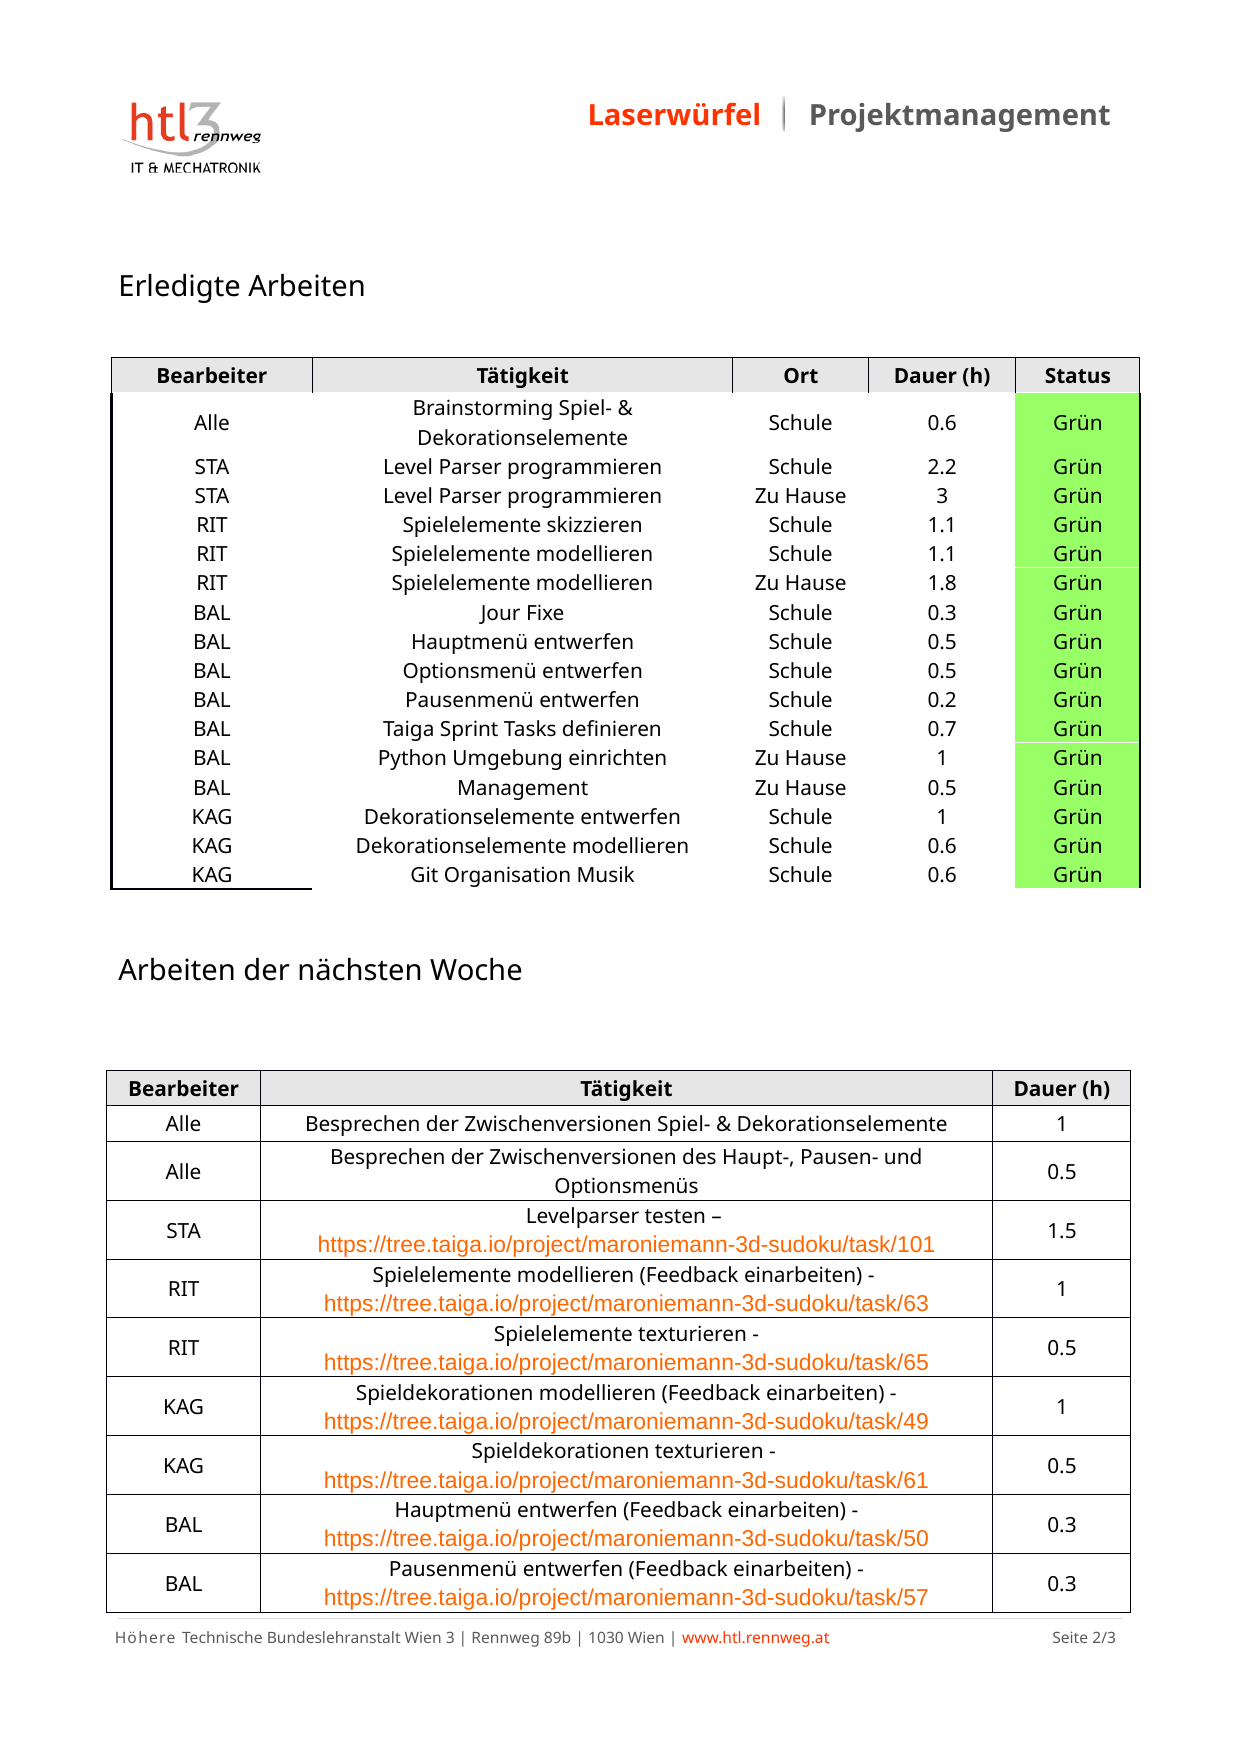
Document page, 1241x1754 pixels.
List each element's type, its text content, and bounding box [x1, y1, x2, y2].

table_cell Schule [733, 713, 868, 742]
table_cell Hauptmenü entwerfen [312, 626, 733, 655]
table_header Ort [733, 358, 868, 392]
table_cell Schule [733, 655, 868, 684]
table_cell Alle [107, 1106, 260, 1141]
table_cell Schule [733, 626, 868, 655]
table_cell Pausenmenü entwerfen [312, 684, 733, 713]
table_cell 1 [993, 1106, 1130, 1141]
table_cell BAL [113, 772, 312, 801]
table_cell 0.6 [868, 859, 1015, 888]
table_cell RIT [107, 1260, 260, 1317]
table_cell Grün [1015, 772, 1139, 801]
table_cell Grün [1015, 801, 1139, 830]
table_cell Grün [1015, 830, 1139, 859]
table_cell Spielelemente texturieren - https://tree.taiga.io/project/maroniemann-3d-sudoku/task/65 [261, 1318, 992, 1376]
table_cell Schule [733, 859, 868, 888]
table_cell Level Parser programmieren [312, 480, 733, 509]
table_cell Grün [1015, 655, 1139, 684]
table_cell Schule [733, 509, 868, 538]
table_header Tätigkeit [261, 1071, 992, 1105]
table_cell 0.5 [868, 772, 1015, 801]
table_cell 0.5 [993, 1436, 1130, 1494]
table_cell Spielelemente modellieren (Feedback einarbeiten) - https://tree.taiga.io/project/maroniemann-3d-sudoku/task/63 [261, 1260, 992, 1317]
table_cell BAL [113, 655, 312, 684]
table_cell 1 [868, 743, 1015, 772]
table_cell KAG [113, 801, 312, 830]
table_cell Schule [733, 597, 868, 626]
table_cell Schule [733, 451, 868, 480]
table_cell 1.1 [868, 538, 1015, 567]
table_cell Optionsmenü entwerfen [312, 655, 733, 684]
table_cell Level Parser programmieren [312, 451, 733, 480]
table_cell Zu Hause [733, 743, 868, 772]
table_cell Grün [1015, 859, 1139, 888]
table_cell Besprechen der Zwischenversionen Spiel- & Dekorationselemente [261, 1106, 992, 1141]
table_cell Hauptmenü entwerfen (Feedback einarbeiten) - https://tree.taiga.io/project/maroniemann-3d-sudoku/task/50 [261, 1495, 992, 1553]
table_cell Spielelemente skizzieren [312, 509, 733, 538]
table_cell Grün [1015, 480, 1139, 509]
table_cell 0.2 [868, 684, 1015, 713]
table_cell Dekorationselemente modellieren [312, 830, 733, 859]
table_cell Management [312, 772, 733, 801]
table_cell 1 [993, 1377, 1130, 1435]
table_cell 0.7 [868, 713, 1015, 742]
table_cell Zu Hause [733, 480, 868, 509]
subtitle Arbeiten der nächsten Woche [118, 957, 1122, 986]
table_cell RIT [113, 538, 312, 567]
table_cell Git Organisation Musik [312, 859, 733, 888]
subtitle Erledigte Arbeiten [118, 273, 1122, 303]
table_cell Grün [1015, 538, 1139, 567]
table_cell 1 [993, 1260, 1130, 1317]
table_cell 1.8 [868, 568, 1015, 597]
table_cell STA [113, 451, 312, 480]
table_cell KAG [113, 830, 312, 859]
table_cell Grün [1015, 393, 1139, 451]
table_cell 1.1 [868, 509, 1015, 538]
table_cell 0.6 [868, 830, 1015, 859]
table_cell Schule [733, 538, 868, 567]
table_cell 0.5 [868, 655, 1015, 684]
table_cell STA [113, 480, 312, 509]
table_cell Grün [1015, 743, 1139, 772]
table_cell RIT [113, 509, 312, 538]
table_cell BAL [107, 1554, 260, 1612]
table_cell Zu Hause [733, 772, 868, 801]
table_header Dauer (h) [993, 1071, 1130, 1105]
table_cell KAG [113, 859, 312, 888]
table_cell RIT [107, 1318, 260, 1376]
table_header Status [1016, 358, 1139, 392]
table_header Tätigkeit [313, 358, 732, 392]
table_cell Alle [113, 393, 312, 451]
table_cell KAG [107, 1436, 260, 1494]
table_cell Python Umgebung einrichten [312, 743, 733, 772]
table_cell Besprechen der Zwischenversionen des Haupt-, Pausen- und Optionsmenüs [261, 1142, 992, 1199]
table_cell Schule [733, 393, 868, 451]
table_cell Grün [1015, 509, 1139, 538]
table_cell Grün [1015, 684, 1139, 713]
table_cell Grün [1015, 451, 1139, 480]
table_cell BAL [113, 626, 312, 655]
table_header Bearbeiter [112, 358, 312, 392]
table_cell Schule [733, 830, 868, 859]
table_cell Grün [1015, 597, 1139, 626]
table_cell 0.5 [993, 1318, 1130, 1376]
table_cell Taiga Sprint Tasks definieren [312, 713, 733, 742]
table_cell Grün [1015, 568, 1139, 597]
table_cell 0.3 [993, 1554, 1130, 1612]
table_cell KAG [107, 1377, 260, 1435]
table_cell Grün [1015, 713, 1139, 742]
table_cell Levelparser testen – https://tree.taiga.io/project/maroniemann-3d-sudoku/task/101 [261, 1201, 992, 1258]
table_cell BAL [107, 1495, 260, 1553]
table_cell 1 [868, 801, 1015, 830]
table_cell 0.6 [868, 393, 1015, 451]
table_cell BAL [113, 684, 312, 713]
table_cell Alle [107, 1142, 260, 1199]
table_cell Spielelemente modellieren [312, 568, 733, 597]
table_cell BAL [113, 597, 312, 626]
table_cell 0.3 [868, 597, 1015, 626]
table_cell 3 [868, 480, 1015, 509]
table_cell Spieldekorationen modellieren (Feedback einarbeiten) - https://tree.taiga.io/project/maroniemann-3d-sudoku/task/49 [261, 1377, 992, 1435]
table_cell Jour Fixe [312, 597, 733, 626]
table_cell Spieldekorationen texturieren - https://tree.taiga.io/project/maroniemann-3d-sudoku/task/61 [261, 1436, 992, 1494]
table_cell 0.5 [868, 626, 1015, 655]
table_cell Pausenmenü entwerfen (Feedback einarbeiten) - https://tree.taiga.io/project/maroniemann-3d-sudoku/task/57 [261, 1554, 992, 1612]
table_cell BAL [113, 713, 312, 742]
table_cell 0.3 [993, 1495, 1130, 1553]
table_header Dauer (h) [869, 358, 1015, 392]
table_cell 1.5 [993, 1201, 1130, 1258]
table_cell 2.2 [868, 451, 1015, 480]
table_cell RIT [113, 568, 312, 597]
table_cell Brainstorming Spiel- & Dekorationselemente [312, 393, 733, 451]
table_cell Dekorationselemente entwerfen [312, 801, 733, 830]
table_cell BAL [113, 743, 312, 772]
table_cell Schule [733, 684, 868, 713]
table_cell 0.5 [993, 1142, 1130, 1199]
table_cell STA [107, 1201, 260, 1258]
table_cell Zu Hause [733, 568, 868, 597]
table_cell Spielelemente modellieren [312, 538, 733, 567]
table_cell Schule [733, 801, 868, 830]
table_header Bearbeiter [107, 1071, 260, 1105]
table_cell Grün [1015, 626, 1139, 655]
